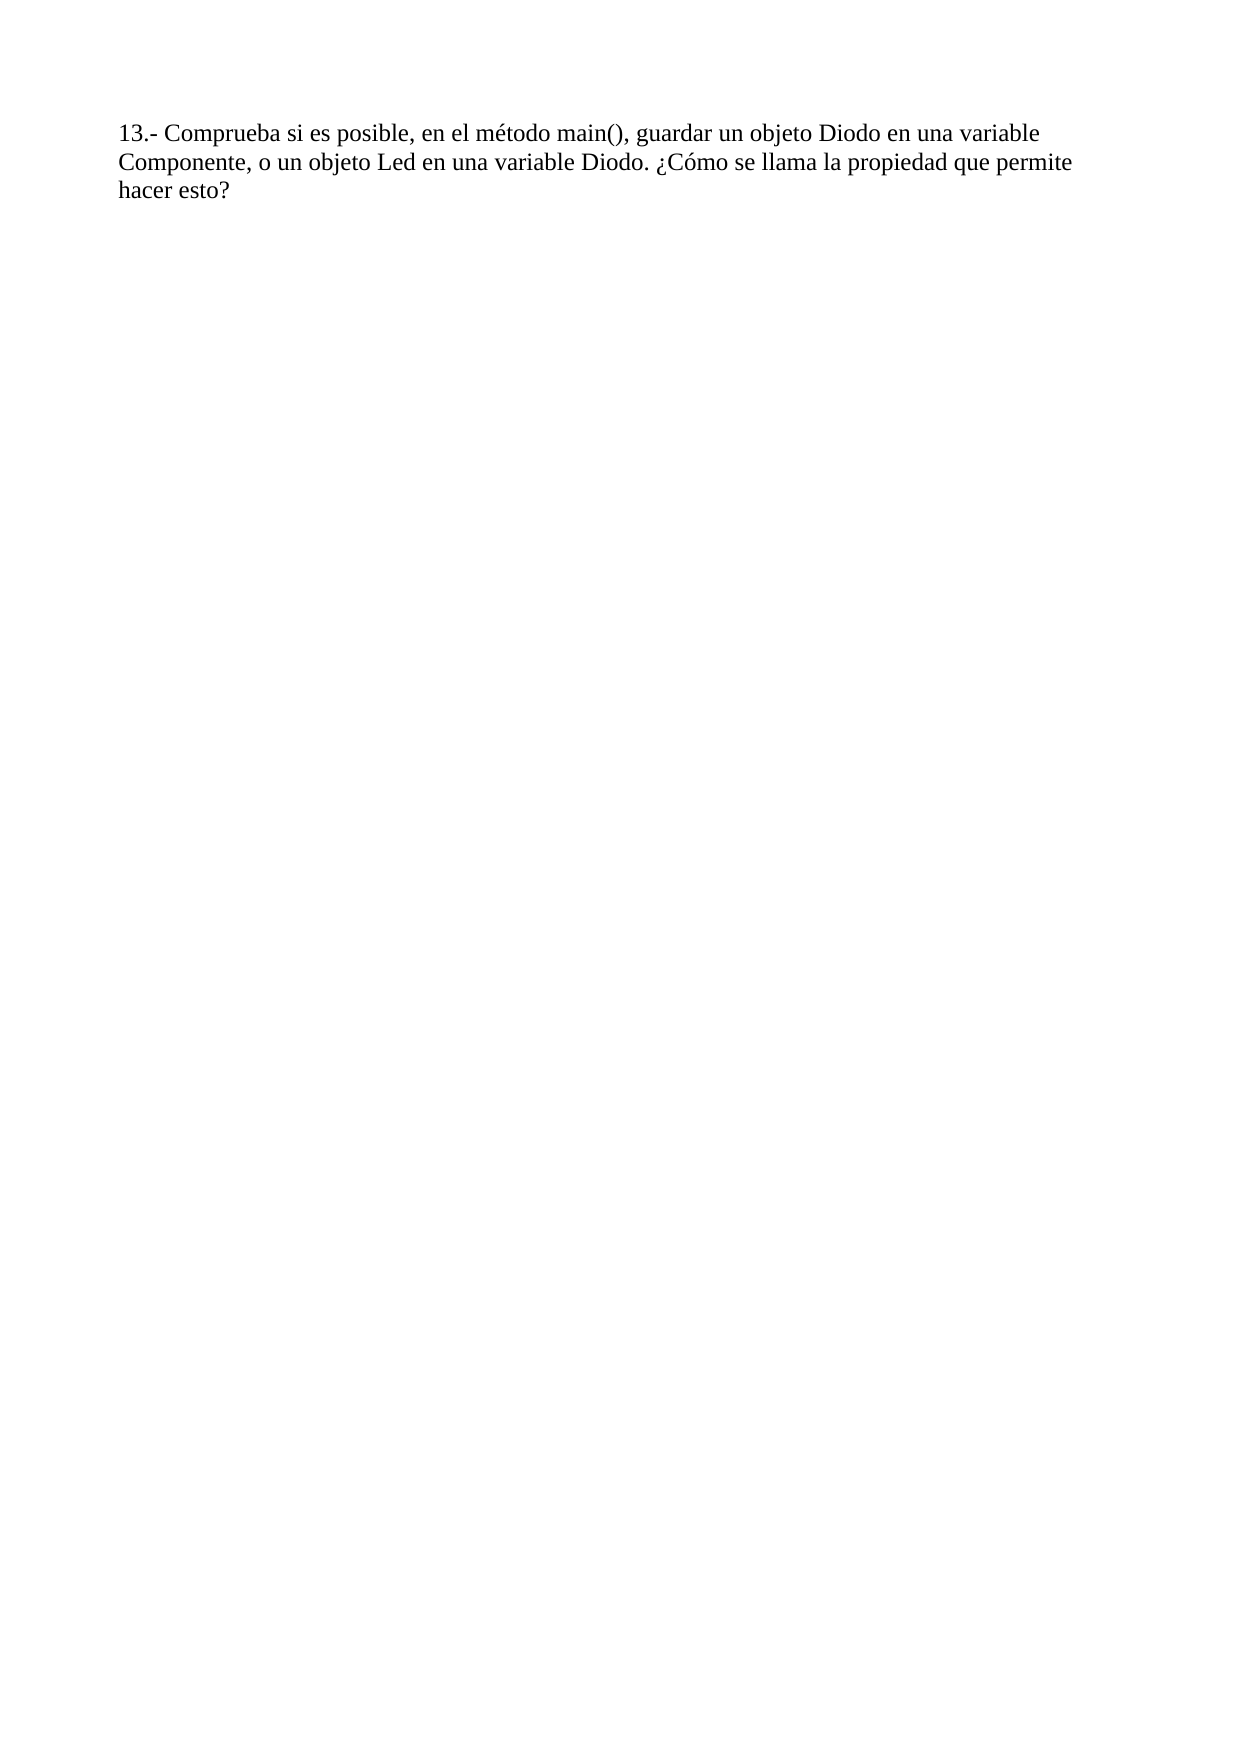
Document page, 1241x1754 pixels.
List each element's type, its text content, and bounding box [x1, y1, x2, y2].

text 13.- Comprueba si es posible, en el método main(), guardar un objeto Diodo en una variable Componente, o un objeto Led en una variable Diodo. ¿Cómo se llama la propiedad que permite hacer esto? [118, 118, 1122, 204]
